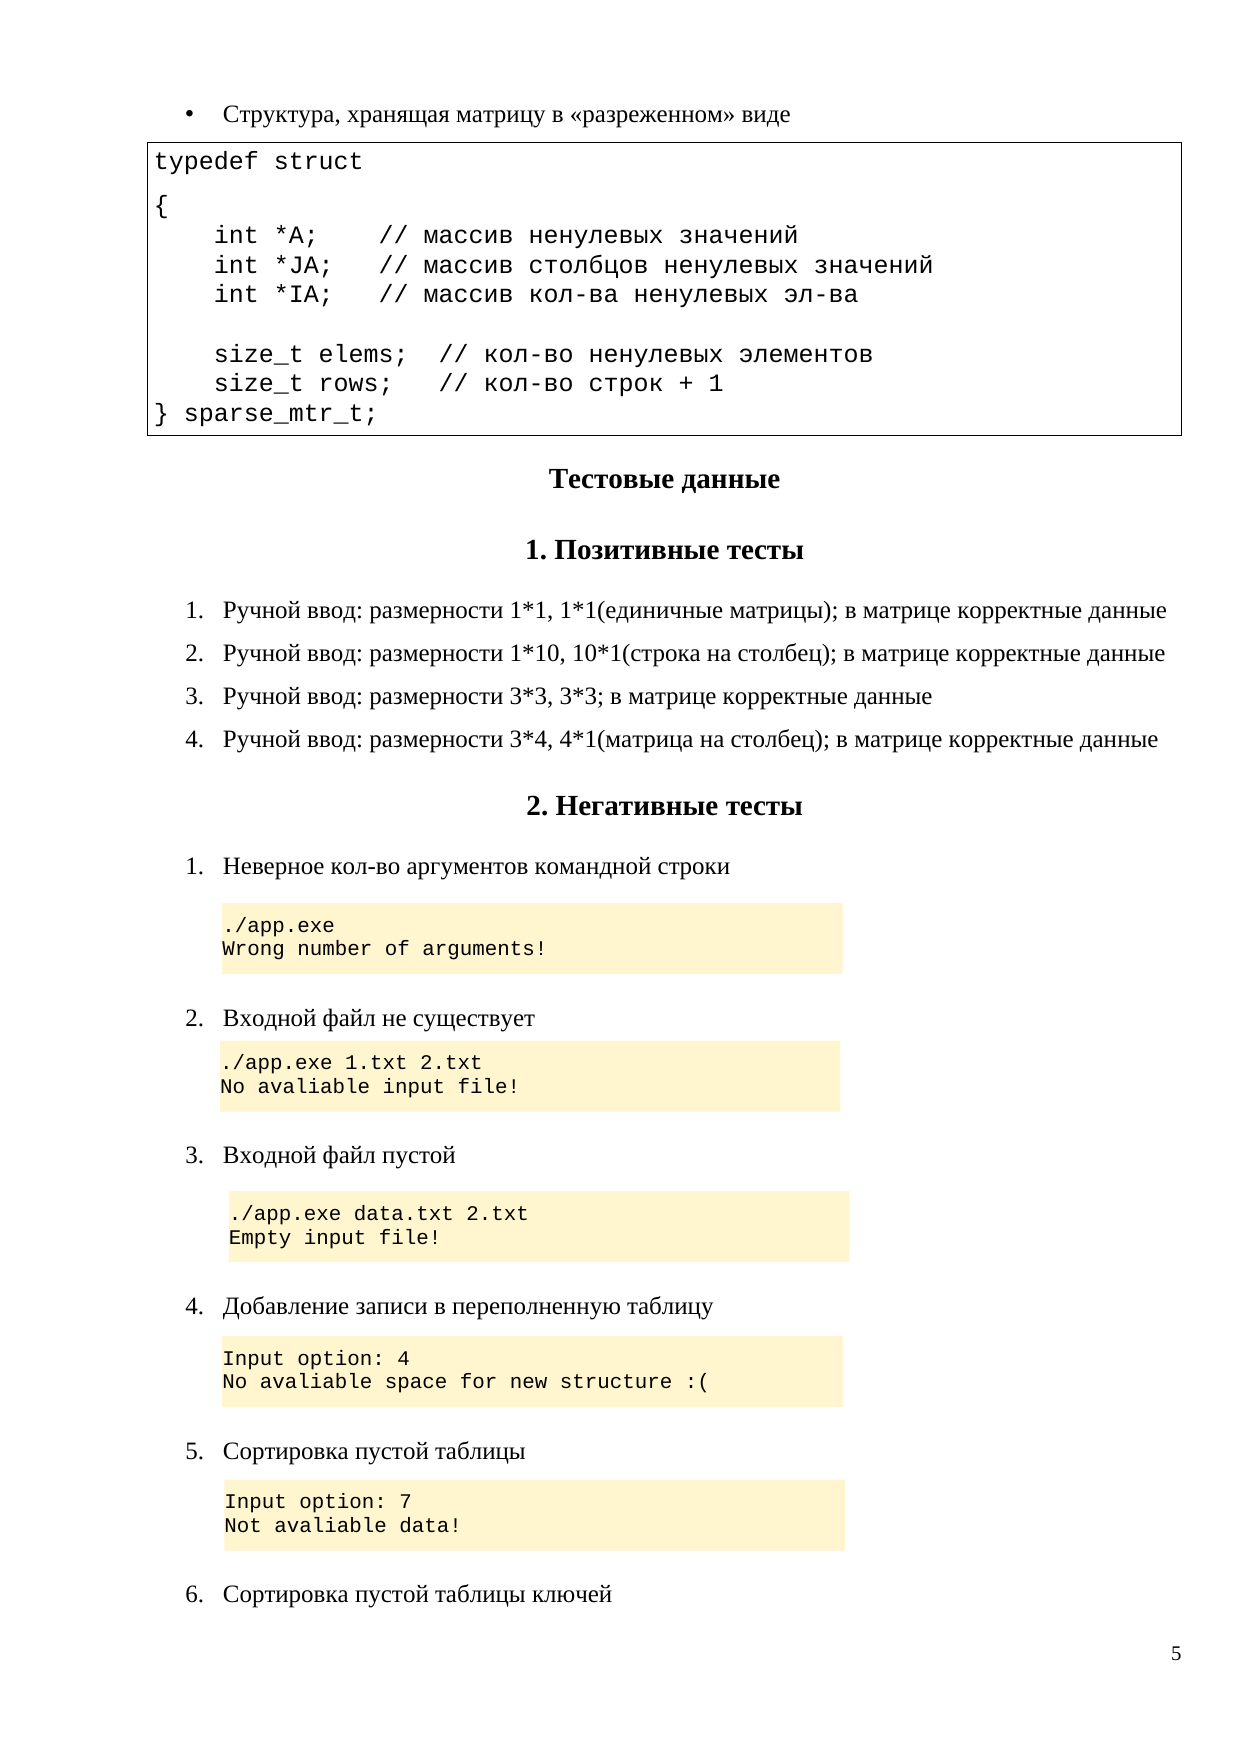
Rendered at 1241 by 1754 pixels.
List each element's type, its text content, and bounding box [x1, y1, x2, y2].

list Сортировка пустой таблицы ключей [185, 1479, 1181, 1608]
list Ручной ввод: размерности 3*3, 3*3; в матрице корректные данные [185, 681, 1181, 710]
subtitle 1. Позитивные тесты [148, 532, 1181, 565]
list Входной файл пустой [185, 1046, 1181, 1169]
subtitle 2. Негативные тесты [148, 788, 1181, 822]
list Сортировка пустой таблицы [185, 1334, 1181, 1464]
list Ручной ввод: размерности 1*1, 1*1(единичные матрицы); в матрице корректные данные [185, 595, 1181, 623]
subtitle Тестовые данные [148, 461, 1181, 494]
table_header typedef struct { int *A; // массив ненулевых значений int *JA; // массив столбцов ненулевых значений int *IA; // массив кол-ва ненулевых эл-ва size_t elems; // кол-во ненулевых элементов size_t rows; // кол-во строк + 1 } sparse_mtr_t; [148, 143, 1181, 435]
list Добавление записи в переполненную таблицу [185, 1183, 1181, 1320]
list Ручной ввод: размерности 3*4, 4*1(матрица на столбец); в матрице корректные данные [185, 724, 1181, 753]
list Структура, хранящая матрицу в «разреженном» виде [185, 99, 1181, 128]
list Неверное кол-во аргументов командной строки [185, 851, 1181, 879]
list Ручной ввод: размерности 1*10, 10*1(строка на столбец); в матрице корректные данные [185, 638, 1181, 667]
list Входной файл не существует [185, 894, 1181, 1032]
